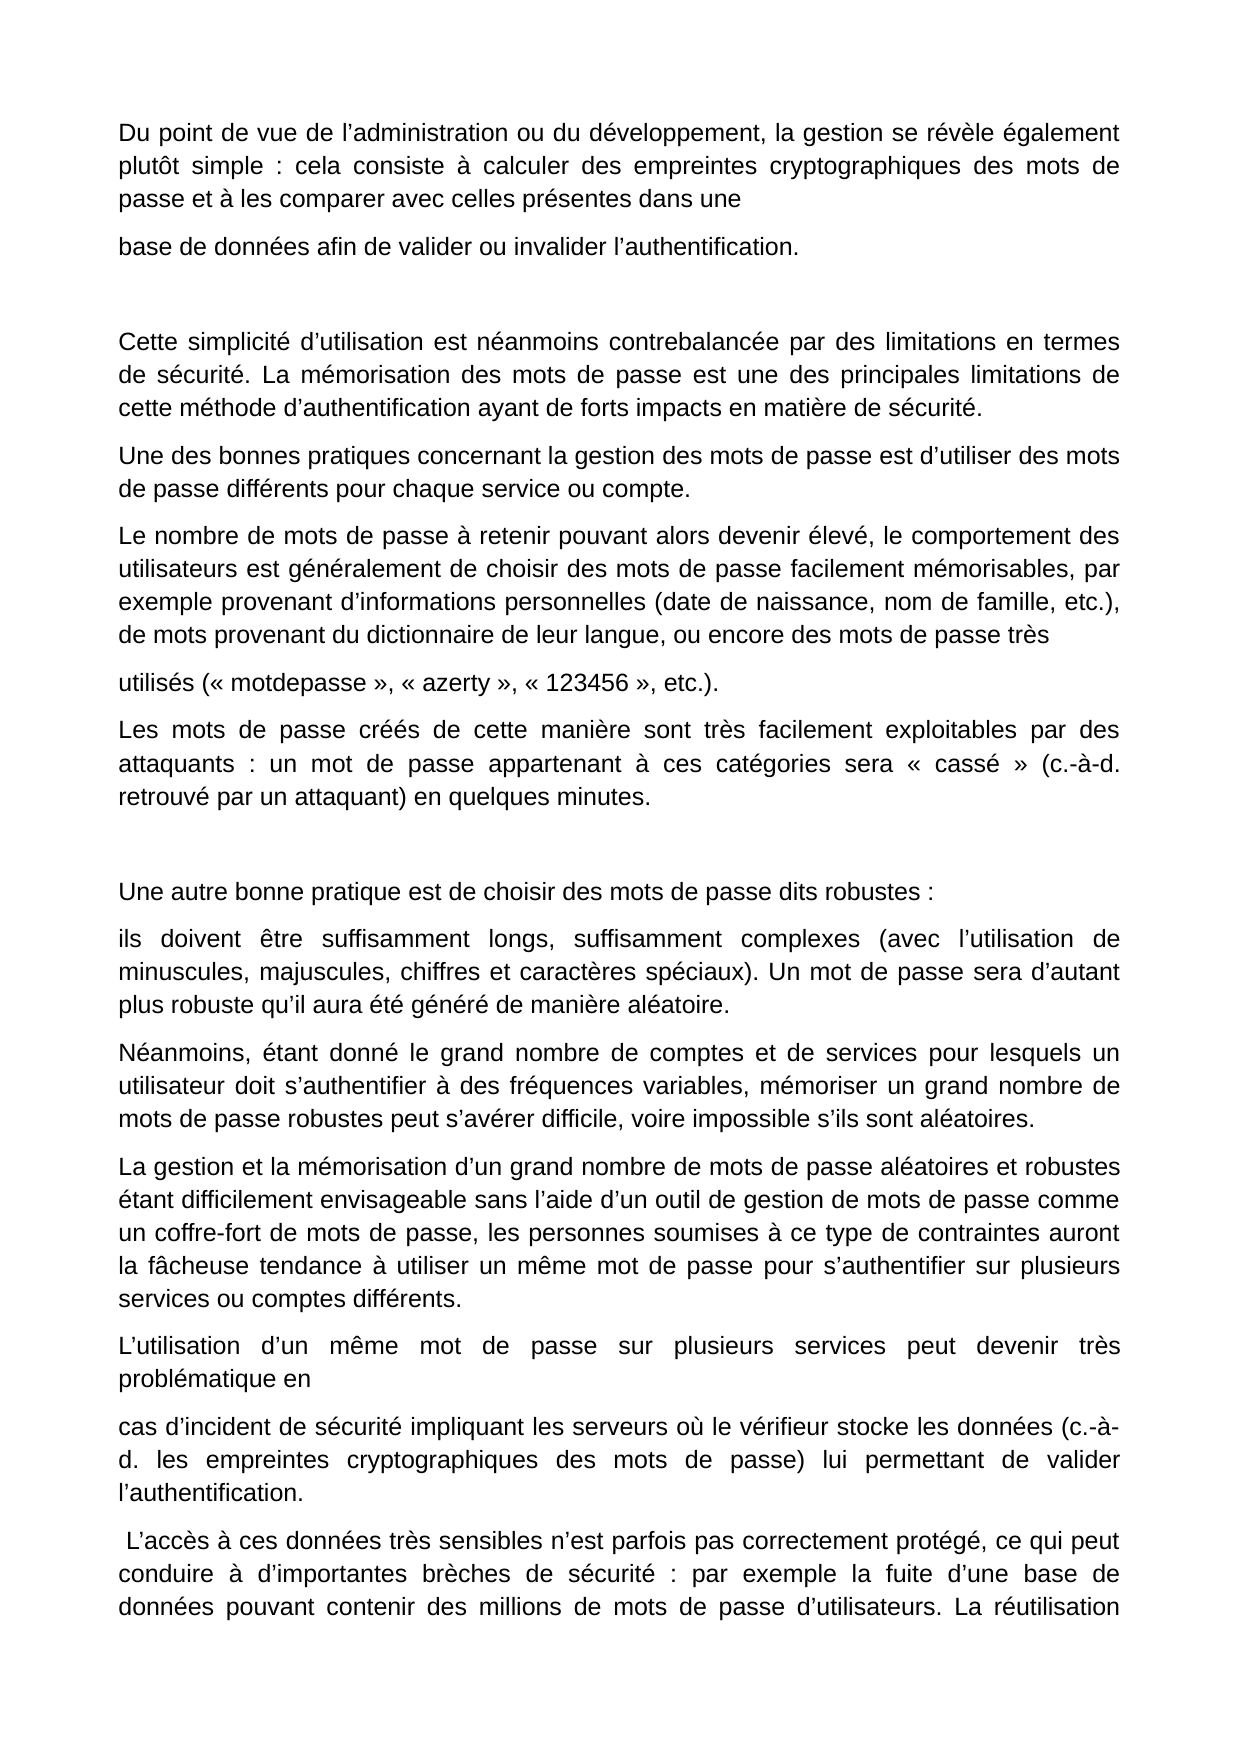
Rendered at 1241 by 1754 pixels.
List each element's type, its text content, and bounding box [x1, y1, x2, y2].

text Une autre bonne pratique est de choisir des mots de passe dits robustes : [118, 877, 1122, 906]
text Le nombre de mots de passe à retenir pouvant alors devenir élevé, le comportement des utilisateurs est généralement de choisir des mots de passe facilement mémorisables, par exemple provenant d’informations personnelles (date de naissance, nom de famille, etc.), de mots provenant du dictionnaire de leur langue, ou encore des mots de passe très [118, 521, 1122, 649]
text cas d’incident de sécurité impliquant les serveurs où le vérifieur stocke les données (c.-à-d. les empreintes cryptographiques des mots de passe) lui permettant de valider l’authentification. [118, 1412, 1122, 1507]
text Les mots de passe créés de cette manière sont très facilement exploitables par des attaquants : un mot de passe appartenant à ces catégories sera « cassé » (c.-à-d. retrouvé par un attaquant) en quelques minutes. [118, 716, 1122, 810]
text base de données afin de valider ou invalider l’authentification. [118, 232, 1122, 261]
text La gestion et la mémorisation d’un grand nombre de mots de passe aléatoires et robustes étant difficilement envisageable sans l’aide d’un outil de gestion de mots de passe comme un coffre-fort de mots de passe, les personnes soumises à ce type de contraintes auront la fâcheuse tendance à utiliser un même mot de passe pour s’authentifier sur plusieurs services ou comptes différents. [118, 1152, 1122, 1312]
text utilisés (« motdepasse », « azerty », « 123456 », etc.). [118, 668, 1122, 697]
text L’utilisation d’un même mot de passe sur plusieurs services peut devenir très problématique en [118, 1331, 1122, 1393]
text Une des bonnes pratiques concernant la gestion des mots de passe est d’utiliser des mots de passe différents pour chaque service ou compte. [118, 441, 1122, 502]
text Du point de vue de l’administration ou du développement, la gestion se révèle également plutôt simple : cela consiste à calculer des empreintes cryptographiques des mots de passe et à les comparer avec celles présentes dans une [118, 118, 1122, 213]
text ils doivent être suffisamment longs, suffisamment complexes (avec l’utilisation de minuscules, majuscules, chiffres et caractères spéciaux). Un mot de passe sera d’autant plus robuste qu’il aura été généré de manière aléatoire. [118, 924, 1122, 1019]
text L’accès à ces données très sensibles n’est parfois pas correctement protégé, ce qui peut conduire à d’importantes brèches de sécurité : par exemple la fuite d’une base de données pouvant contenir des millions de mots de passe d’utilisateurs. La réutilisation [118, 1526, 1122, 1620]
text Cette simplicité d’utilisation est néanmoins contrebalancée par des limitations en termes de sécurité. La mémorisation des mots de passe est une des principales limitations de cette méthode d’authentification ayant de forts impacts en matière de sécurité. [118, 327, 1122, 422]
text Néanmoins, étant donné le grand nombre de comptes et de services pour lesquels un utilisateur doit s’authentifier à des fréquences variables, mémoriser un grand nombre de mots de passe robustes peut s’avérer difficile, voire impossible s’ils sont aléatoires. [118, 1038, 1122, 1133]
